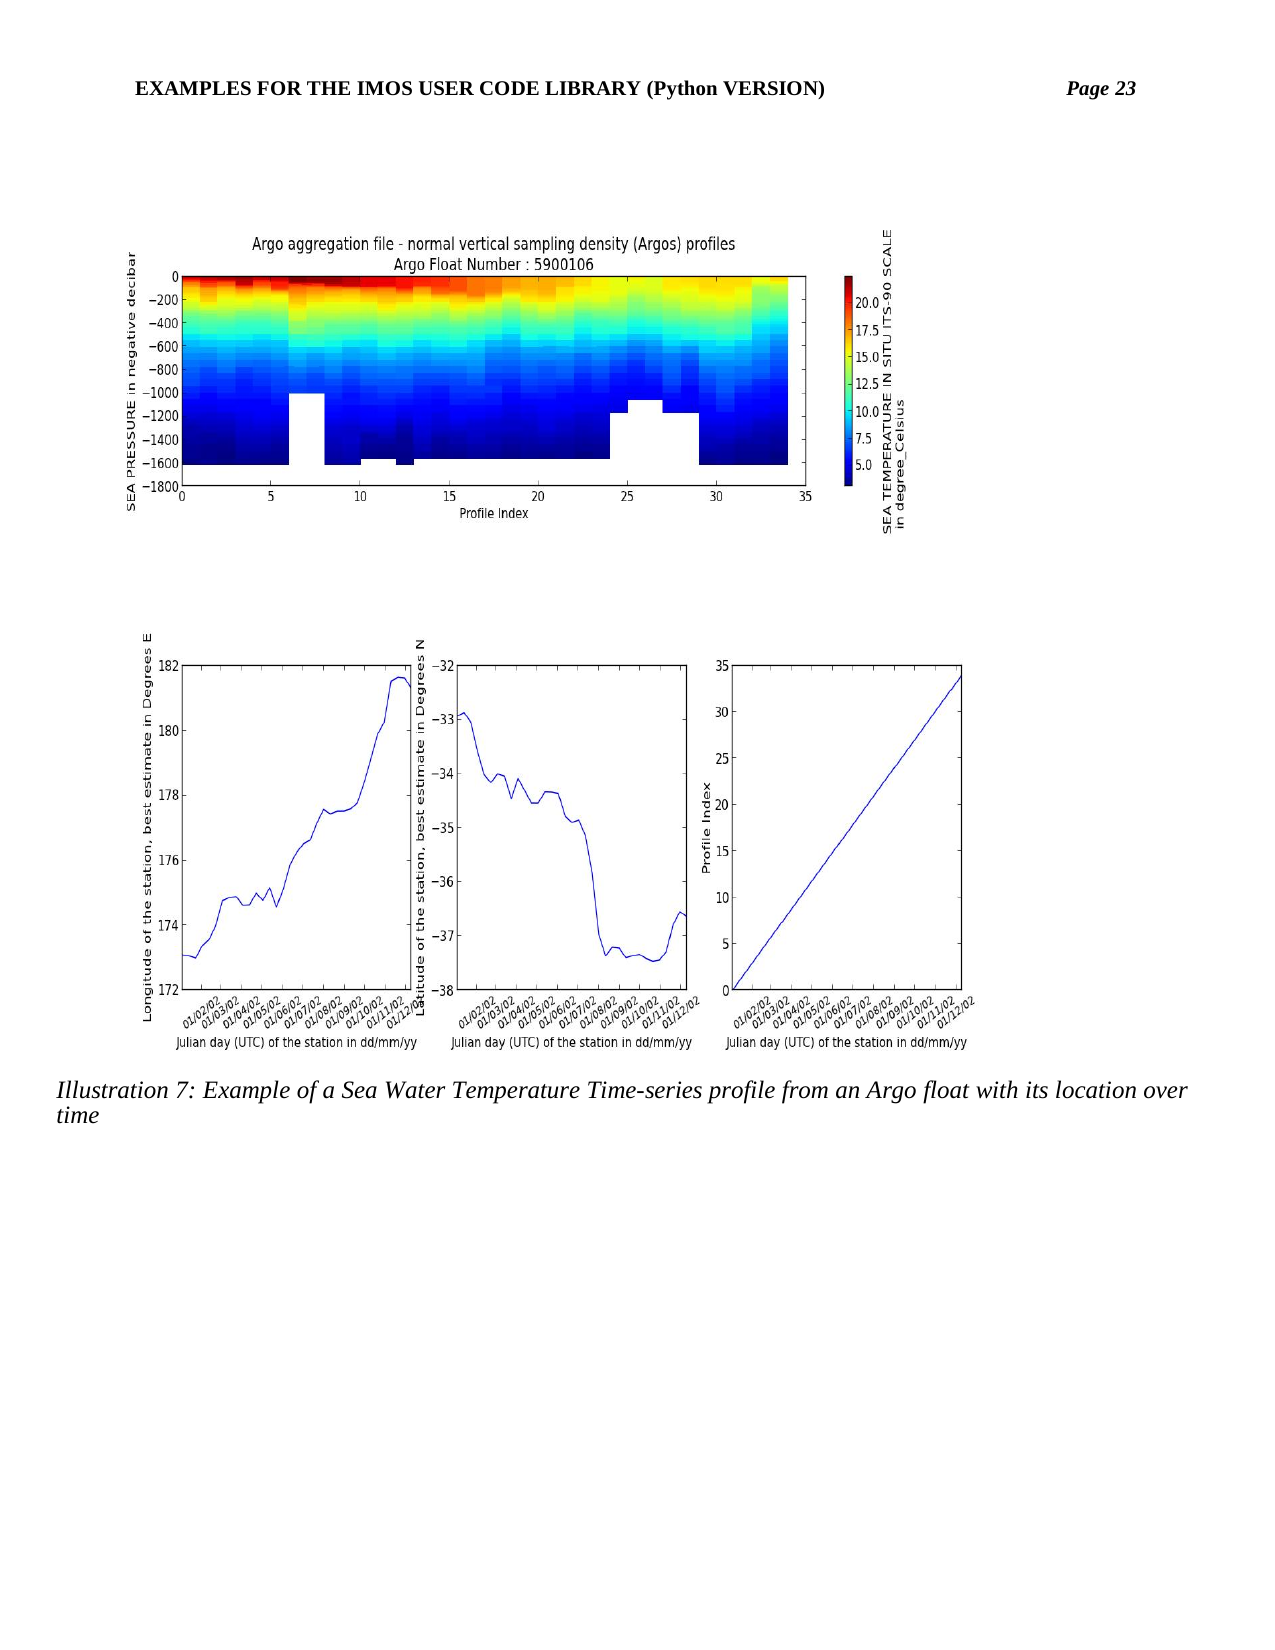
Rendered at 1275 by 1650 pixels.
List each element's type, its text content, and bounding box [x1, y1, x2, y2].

picture [56, 187, 1062, 1079]
text Illustration 7: Example of a Sea Water Temperature Time-series profile from an Argo float with its location over time [56, 187, 1219, 1128]
